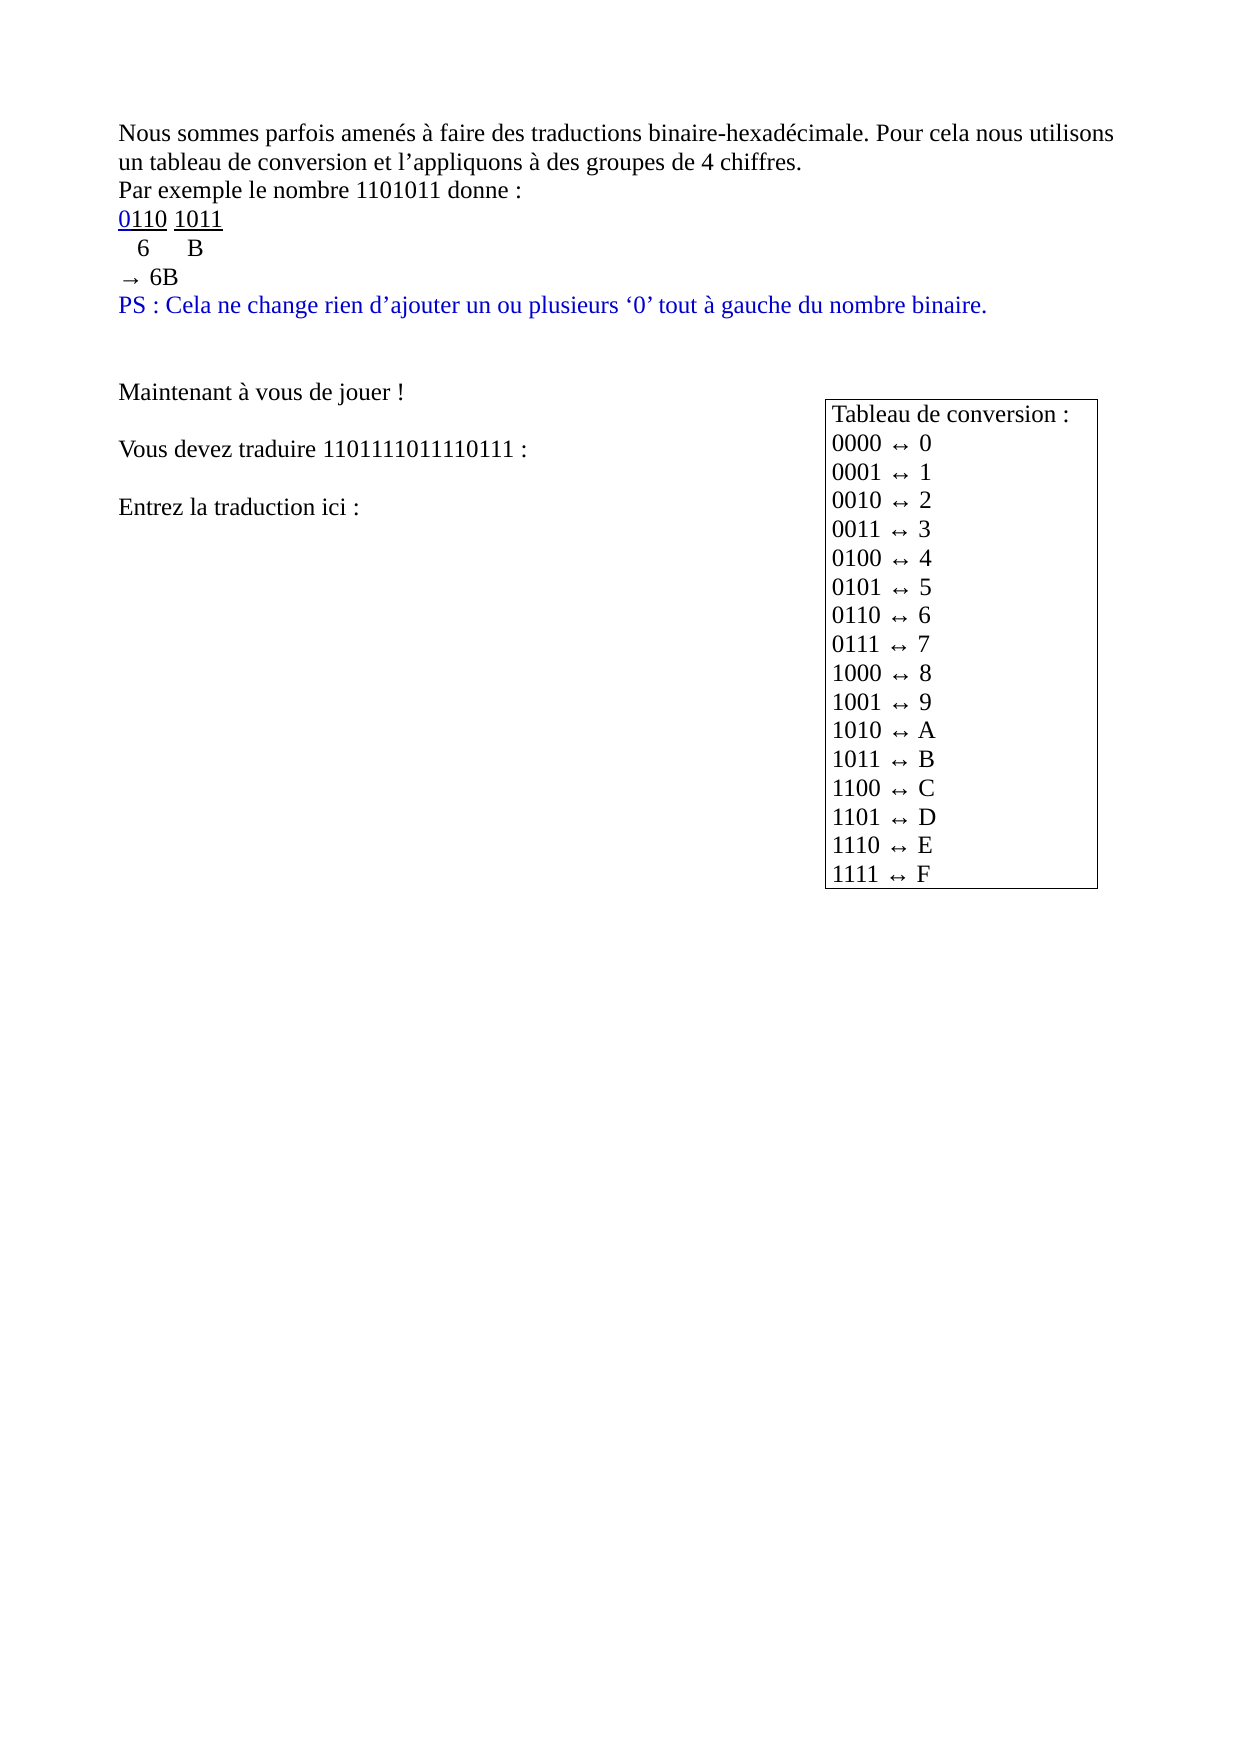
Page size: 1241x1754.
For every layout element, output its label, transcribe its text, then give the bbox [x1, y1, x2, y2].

text 0110 1011 [118, 204, 1122, 233]
text → 6B [118, 262, 1122, 291]
text PS : Cela ne change rien d’ajouter un ou plusieurs ‘0’ tout à gauche du nombre binaire. [118, 291, 1122, 319]
text Par exemple le nombre 1101011 donne : [118, 176, 1122, 204]
text Entrez la traduction ici : [826, 492, 1097, 521]
text 6 B [118, 233, 1122, 262]
text Maintenant à vous de jouer ! [118, 377, 1122, 406]
text Vous devez traduire 1101111011110111 : [118, 434, 825, 463]
text Vous devez traduire 1101111011110111 : [826, 434, 1097, 463]
text Entrez la traduction ici : [1098, 492, 1122, 521]
text Entrez la traduction ici : [118, 492, 825, 521]
text Nous sommes parfois amenés à faire des traductions binaire-hexadécimale. Pour cela nous utilisons un tableau de conversion et l’appliquons à des groupes de 4 chiffres. [118, 118, 1122, 176]
